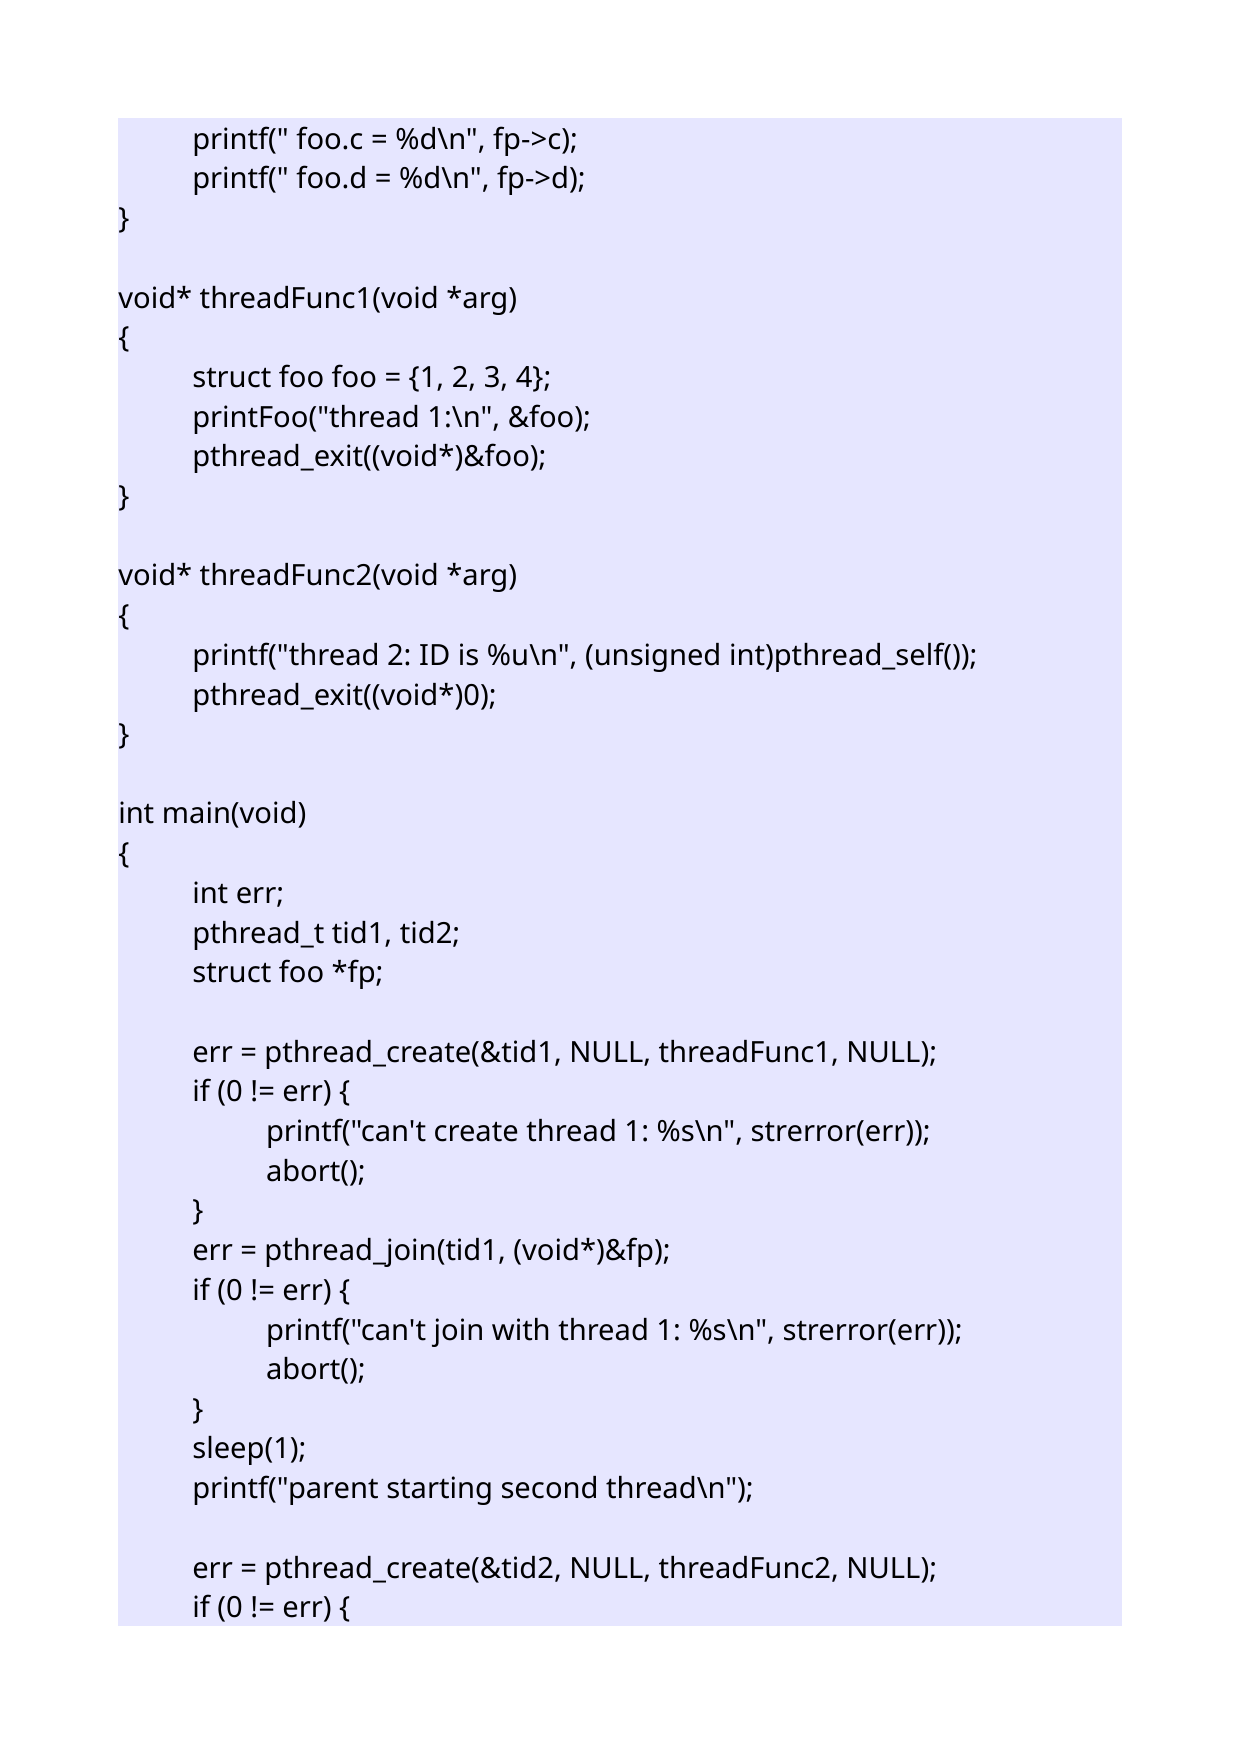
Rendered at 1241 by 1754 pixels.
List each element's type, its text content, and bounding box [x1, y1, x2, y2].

text printf(" foo.c = %d\n", fp->c); [118, 118, 1122, 158]
text printf("can't join with thread 1: %s\n", strerror(err)); [118, 1309, 1122, 1348]
text int main(void) [118, 793, 1122, 832]
text abort(); [118, 1348, 1122, 1388]
text { [118, 317, 1122, 356]
text printf("can't create thread 1: %s\n", strerror(err)); [118, 1110, 1122, 1150]
text void* threadFunc1(void *arg) [118, 277, 1122, 317]
text err = pthread_create(&tid2, NULL, threadFunc2, NULL); [118, 1547, 1122, 1587]
text printFoo("thread 1:\n", &foo); [118, 396, 1122, 436]
text } [118, 197, 1122, 237]
text int err; [118, 872, 1122, 912]
text if (0 != err) { [118, 1587, 1122, 1626]
text } [118, 713, 1122, 753]
text { [118, 594, 1122, 634]
text err = pthread_create(&tid1, NULL, threadFunc1, NULL); [118, 1031, 1122, 1071]
text { [118, 832, 1122, 872]
text printf("parent starting second thread\n"); [118, 1467, 1122, 1507]
text pthread_exit((void*)&foo); [118, 436, 1122, 475]
text abort(); [118, 1150, 1122, 1190]
text void* threadFunc2(void *arg) [118, 555, 1122, 594]
text pthread_t tid1, tid2; [118, 912, 1122, 952]
text pthread_exit((void*)0); [118, 674, 1122, 713]
text printf("thread 2: ID is %u\n", (unsigned int)pthread_self()); [118, 634, 1122, 674]
text err = pthread_join(tid1, (void*)&fp); [118, 1229, 1122, 1269]
text } [118, 1190, 1122, 1229]
text struct foo foo = {1, 2, 3, 4}; [118, 356, 1122, 396]
text printf(" foo.d = %d\n", fp->d); [118, 158, 1122, 197]
text sleep(1); [118, 1428, 1122, 1467]
text if (0 != err) { [118, 1071, 1122, 1110]
text } [118, 1388, 1122, 1428]
text struct foo *fp; [118, 952, 1122, 991]
text } [118, 475, 1122, 515]
text if (0 != err) { [118, 1269, 1122, 1309]
